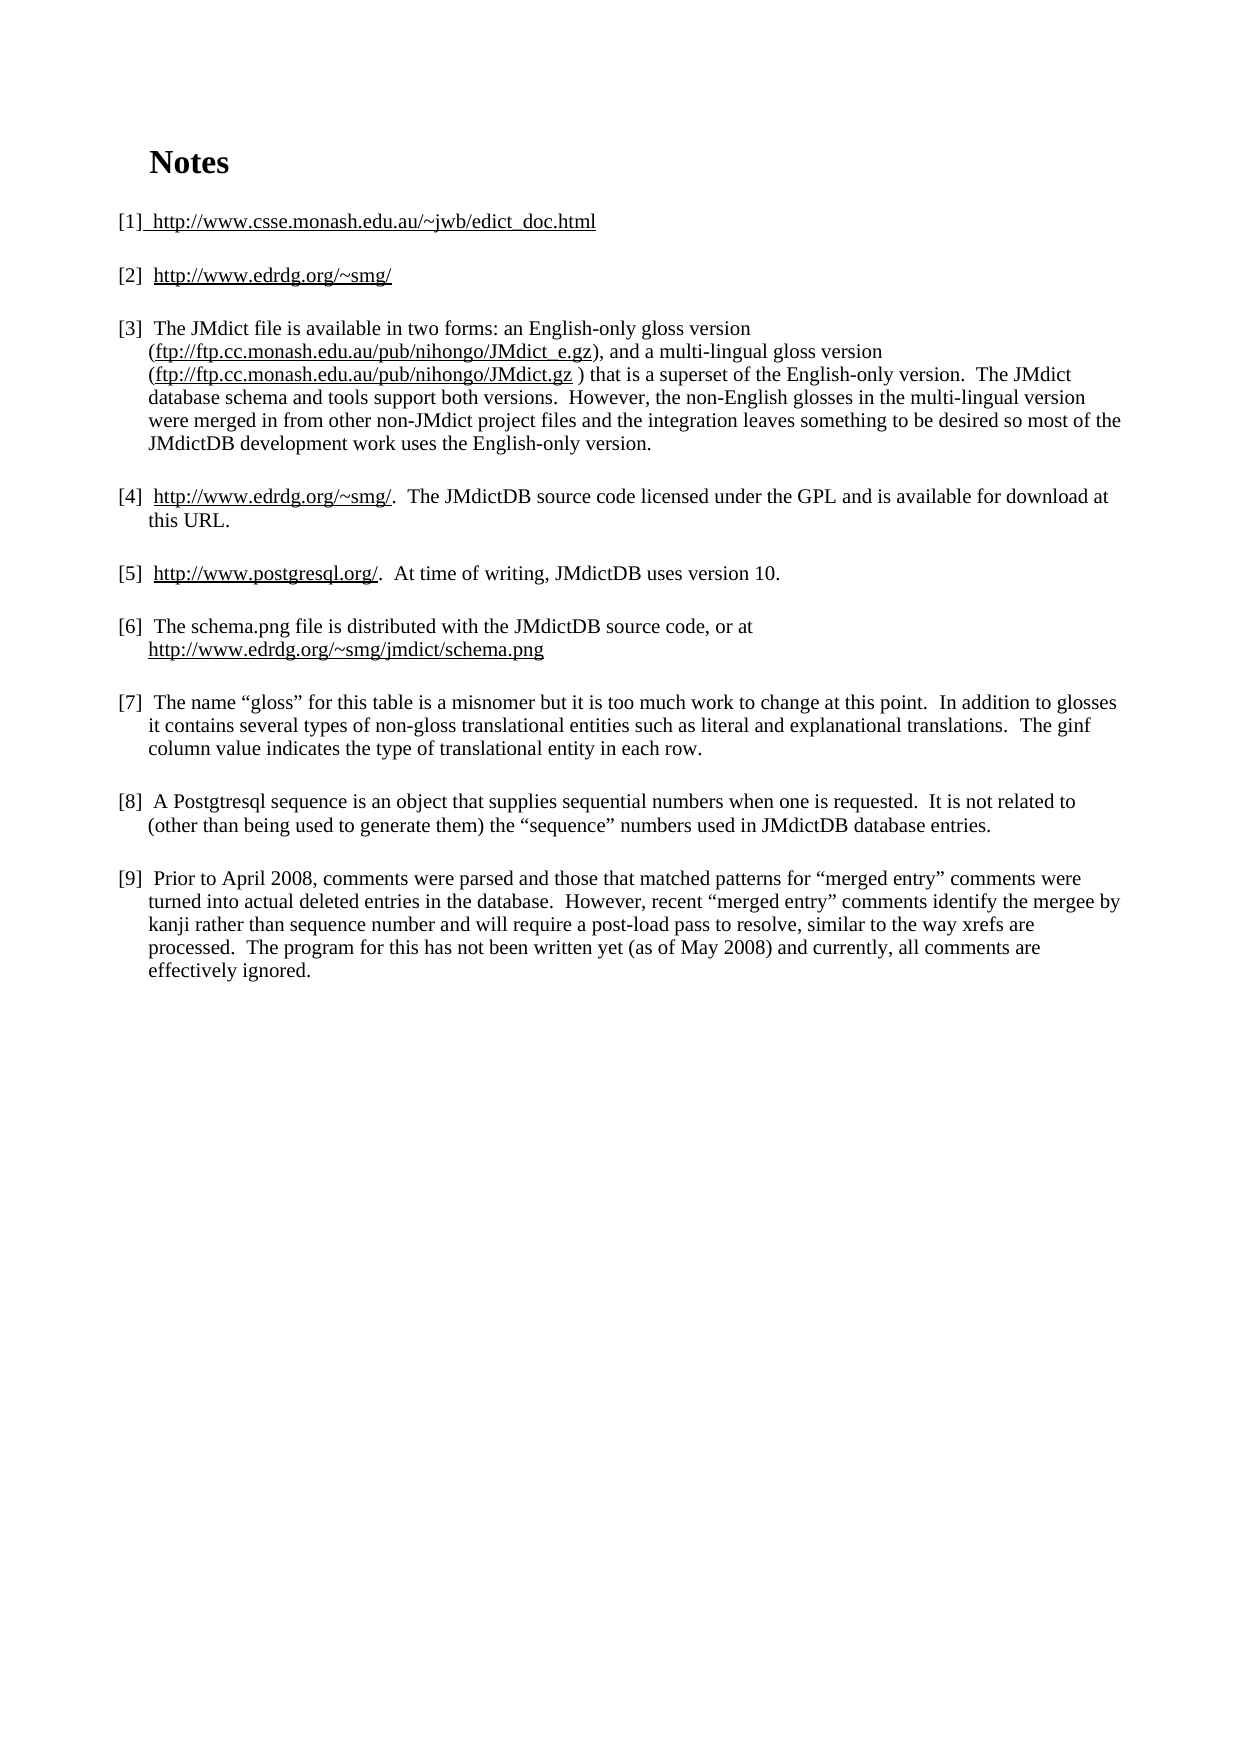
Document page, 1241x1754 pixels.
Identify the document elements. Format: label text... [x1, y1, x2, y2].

list Prior to April 2008, comments were parsed and those that matched patterns for “merged entry” comments were turned into actual deleted entries in the database. However, recent “merged entry” comments identify the mergee by kanji rather than sequence number and will require a post-load pass to resolve, similar to the way xrefs are processed. The program for this has not been written yet (as of May 2008) and currently, all comments are effectively ignored. [118, 867, 1122, 982]
text http://www.edrdg.org/~smg/ [118, 263, 1122, 287]
text http://www.postgresql.org/. At time of writing, JMdictDB uses version 10. [118, 562, 1122, 585]
text The JMdict file is available in two forms: an English-only gloss version (ftp://ftp.cc.monash.edu.au/pub/nihongo/JMdict_e.gz), and a multi-lingual gloss version (ftp://ftp.cc.monash.edu.au/pub/nihongo/JMdict.gz ) that is a superset of the English-only version. The JMdict database schema and tools support both versions. However, the non-English glosses in the multi-lingual version were merged in from other non-JMdict project files and the integration leaves something to be desired so most of the JMdictDB development work uses the English-only version. [118, 317, 1122, 455]
text http://www.edrdg.org/~smg/. The JMdictDB source code licensed under the GPL and is available for download at this URL. [118, 485, 1122, 532]
text http://www.csse.monash.edu.au/~jwb/edict_doc.html [118, 210, 1122, 233]
text The schema.png file is distributed with the JMdictDB source code, or at http://www.edrdg.org/~smg/jmdict/schema.png [118, 615, 1122, 661]
text A Postgtresql sequence is an object that supplies sequential numbers when one is requested. It is not related to (other than being used to generate them) the “sequence” numbers used in JMdictDB database entries. [118, 790, 1122, 837]
